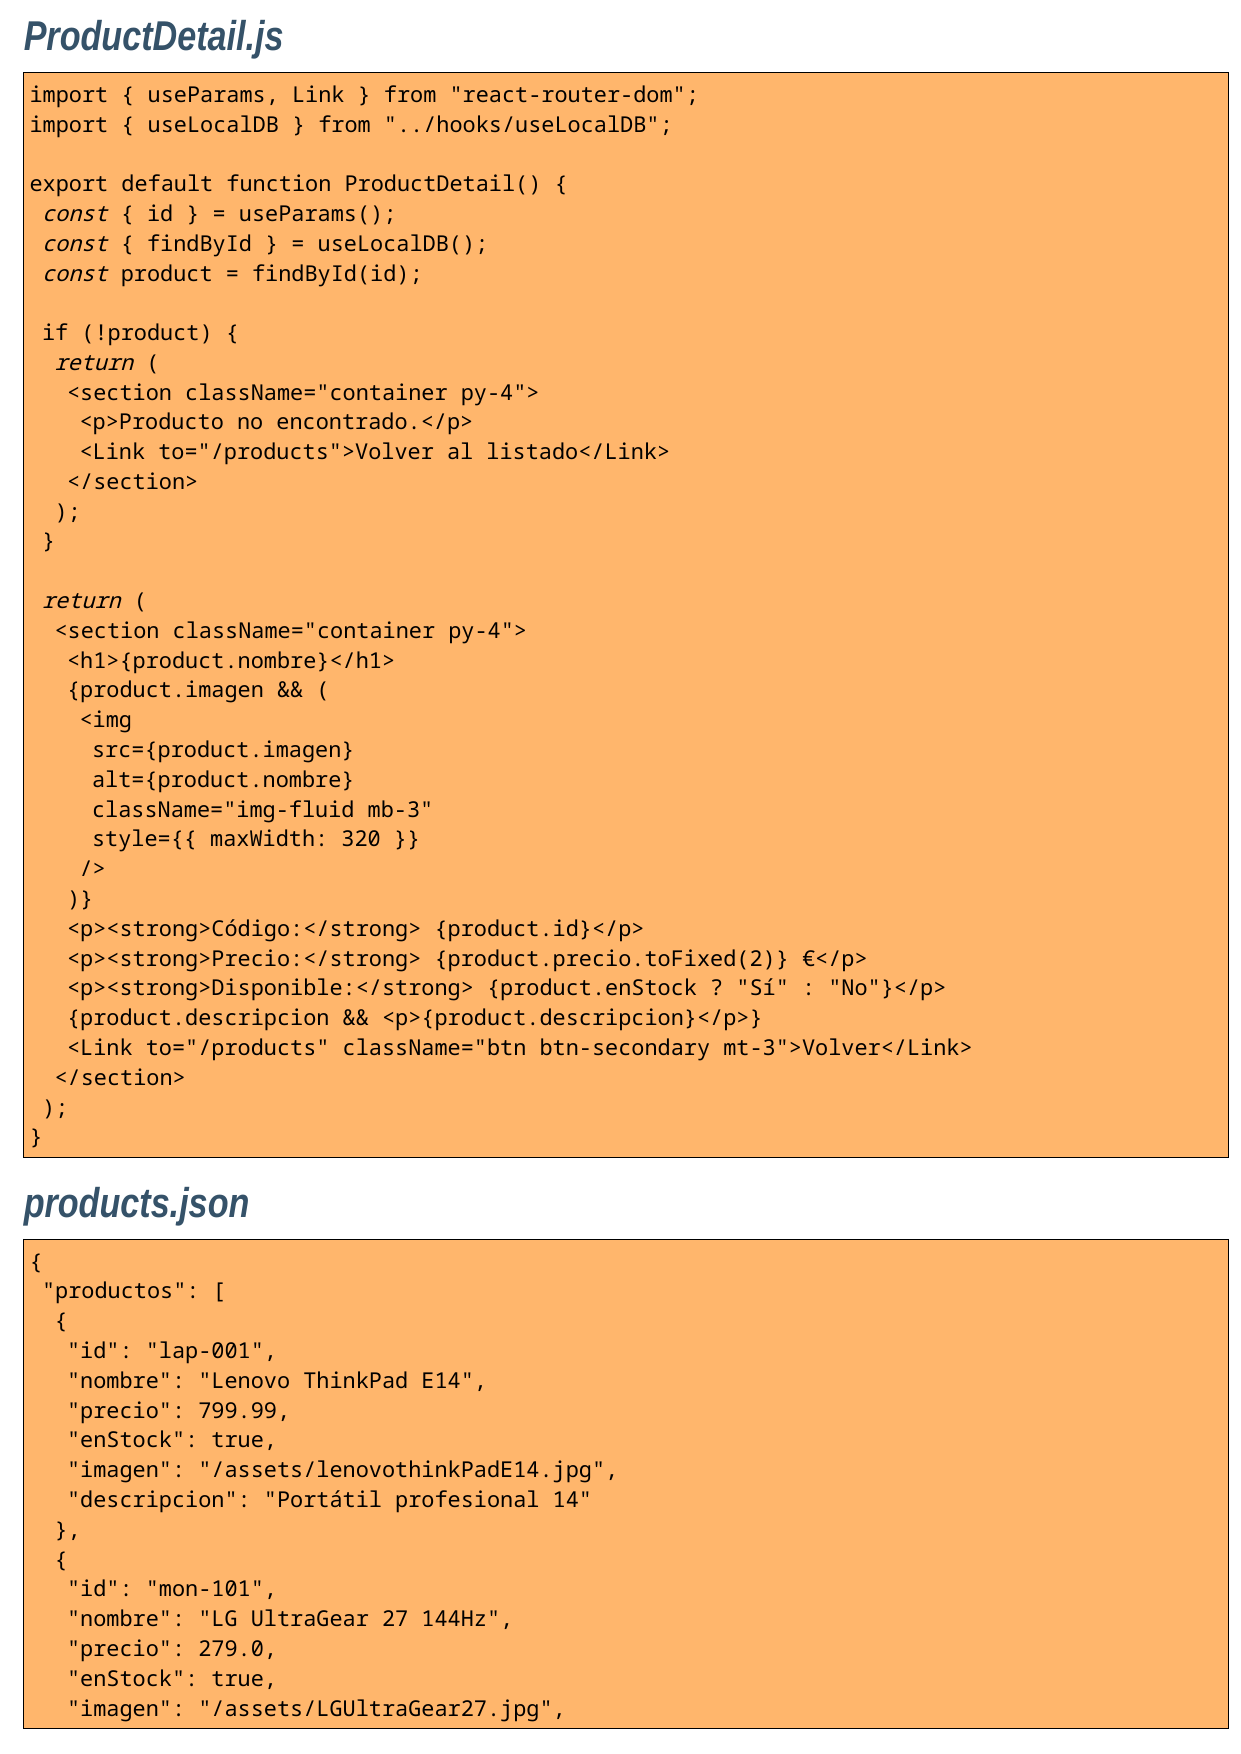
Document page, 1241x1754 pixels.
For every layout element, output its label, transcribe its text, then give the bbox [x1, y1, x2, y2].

table_header import { useParams, Link } from "react-router-dom"; import { useLocalDB } from "../hooks/useLocalDB"; export default function ProductDetail() { const { id } = useParams(); const { findById } = useLocalDB(); const product = findById(id); if (!product) { return ( <section className="container py-4"> <p>Producto no encontrado.</p> <Link to="/products">Volver al listado</Link> </section> ); } return ( <section className="container py-4"> <h1>{product.nombre}</h1> {product.imagen && ( <img src={product.imagen} alt={product.nombre} className="img-fluid mb-3" style={{ maxWidth: 320 }} /> )} <p><strong>Código:</strong> {product.id}</p> <p><strong>Precio:</strong> {product.precio.toFixed(2)} €</p> <p><strong>Disponible:</strong> {product.enStock ? "Sí" : "No"}</p> {product.descripcion && <p>{product.descripcion}</p>} <Link to="/products" className="btn btn-secondary mt-3">Volver</Link> </section> ); } [24, 73, 1228, 1157]
subtitle products.json [23, 1179, 1228, 1226]
subtitle ProductDetail.js [23, 12, 1228, 59]
table_header { "productos": [ { "id": "lap-001", "nombre": "Lenovo ThinkPad E14", "precio": 799.99, "enStock": true, "imagen": "/assets/lenovothinkPadE14.jpg", "descripcion": "Portátil profesional 14" }, { "id": "mon-101", "nombre": "LG UltraGear 27 144Hz", "precio": 279.0, "enStock": true, "imagen": "/assets/LGUltraGear27.jpg", [24, 1240, 1228, 1728]
